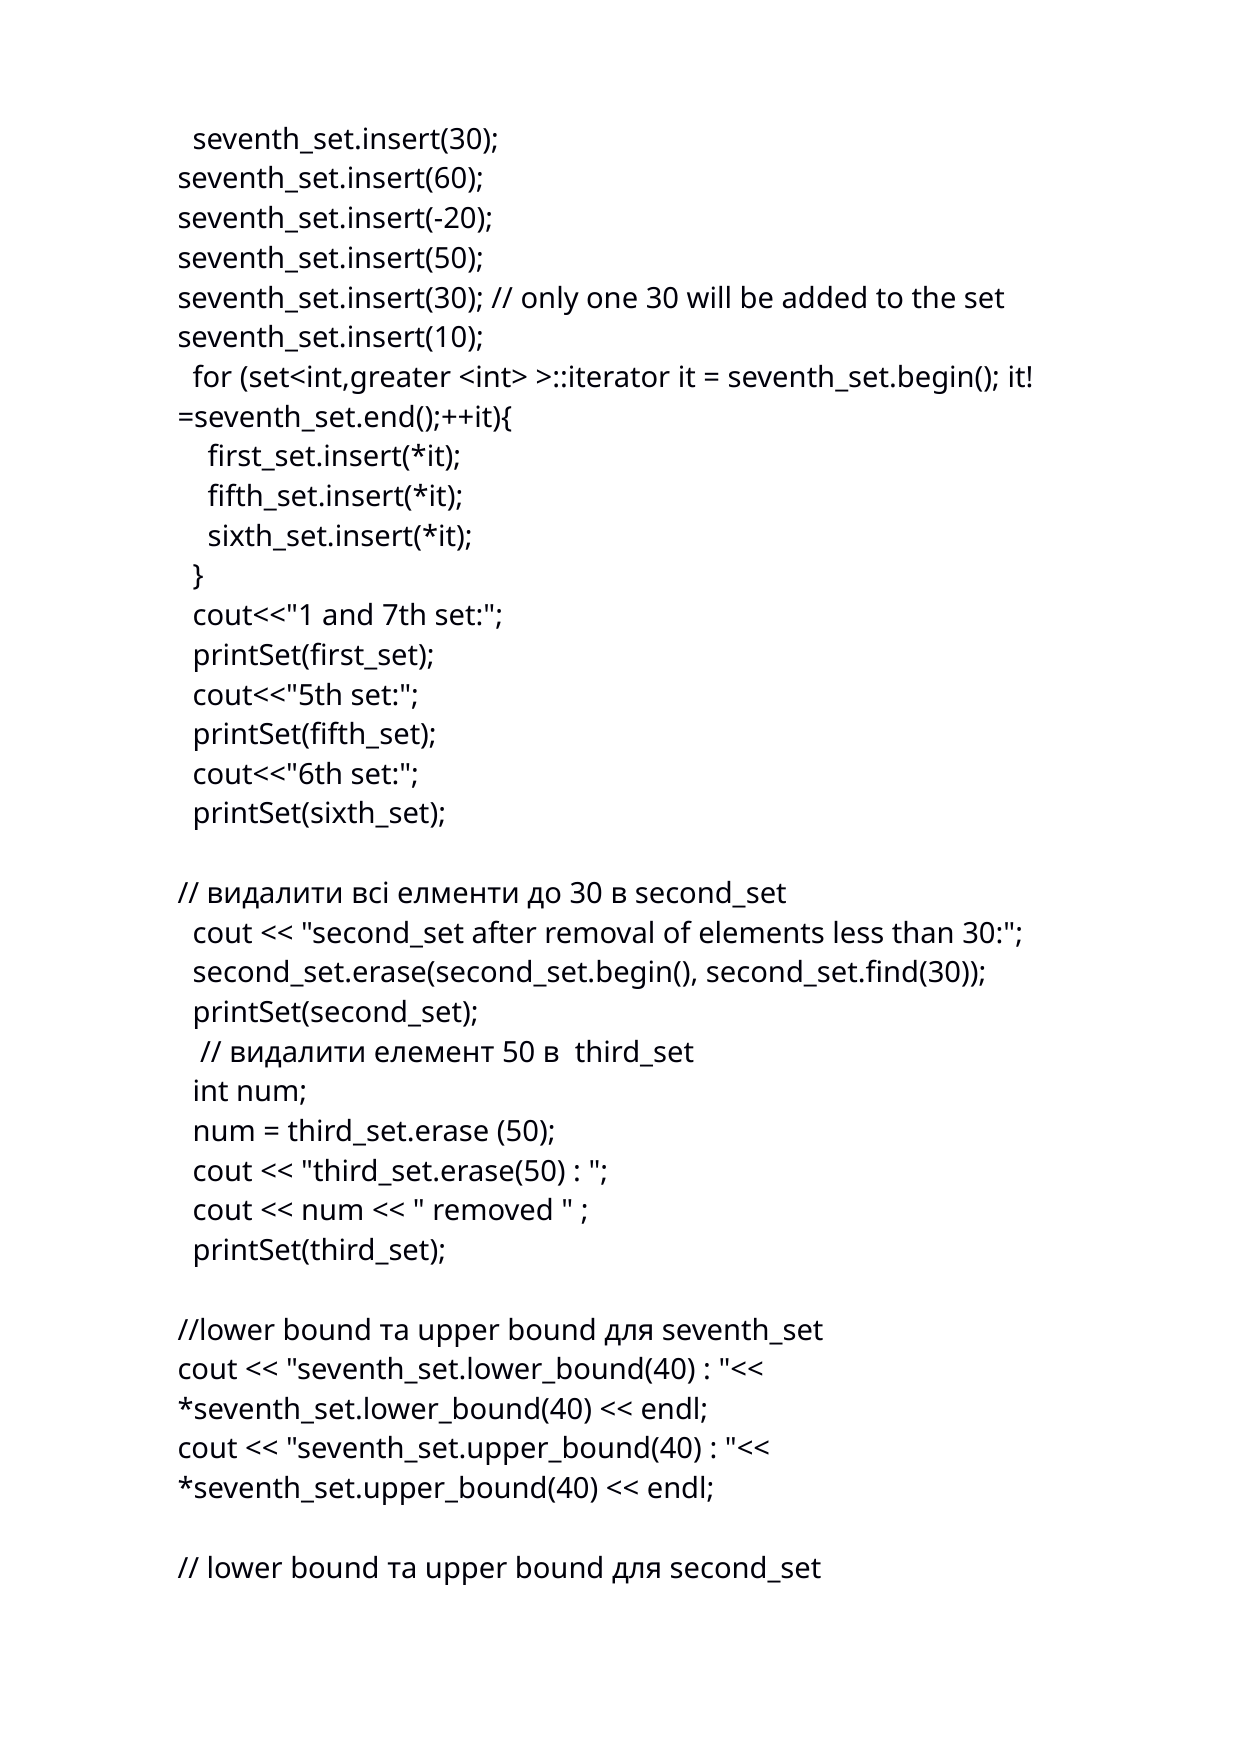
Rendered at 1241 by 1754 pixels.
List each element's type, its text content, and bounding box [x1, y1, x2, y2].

text second_set.erase(second_set.begin(), second_set.find(30)); [177, 952, 1152, 991]
text fifth_set.insert(*it); [177, 475, 1152, 515]
text seventh_set.insert(-20); [177, 197, 1152, 237]
text printSet(fifth_set); [177, 713, 1152, 753]
text } [177, 555, 1152, 594]
text seventh_set.insert(50); [177, 237, 1152, 277]
text seventh_set.insert(60); [177, 158, 1152, 197]
text cout << "seventh_set.upper_bound(40) : "<< *seventh_set.upper_bound(40) << endl; [177, 1428, 1152, 1507]
text // видалити всі елменти до 30 в second_set [177, 872, 1152, 912]
text seventh_set.insert(30); // only one 30 will be added to the set [177, 277, 1152, 317]
text printSet(first_set); [177, 634, 1152, 674]
text for (set<int,greater <int> >::iterator it = seventh_set.begin(); it!=seventh_set.end();++it){ [177, 356, 1152, 436]
text cout<<"1 and 7th set:"; [177, 594, 1152, 634]
text first_set.insert(*it); [177, 436, 1152, 475]
text //lower bound та upper bound для seventh_set [177, 1309, 1152, 1348]
text seventh_set.insert(10); [177, 317, 1152, 356]
text cout << "second_set after removal of elements less than 30:"; [177, 912, 1152, 952]
text int num; [177, 1071, 1152, 1110]
text num = third_set.erase (50); [177, 1110, 1152, 1150]
text cout<<"5th set:"; [177, 674, 1152, 713]
text cout << num << " removed " ; [177, 1190, 1152, 1229]
text cout << "seventh_set.lower_bound(40) : "<< *seventh_set.lower_bound(40) << endl; [177, 1348, 1152, 1428]
text printSet(sixth_set); [177, 793, 1152, 832]
text printSet(second_set); [177, 991, 1152, 1031]
text sixth_set.insert(*it); [177, 515, 1152, 555]
text printSet(third_set); [177, 1229, 1152, 1269]
text seventh_set.insert(30); [177, 118, 1152, 158]
text // lower bound та upper bound для second_set [177, 1547, 1152, 1587]
text // видалити елемент 50 в third_set [177, 1031, 1152, 1071]
text cout << "third_set.erase(50) : "; [177, 1150, 1152, 1190]
text cout<<"6th set:"; [177, 753, 1152, 793]
